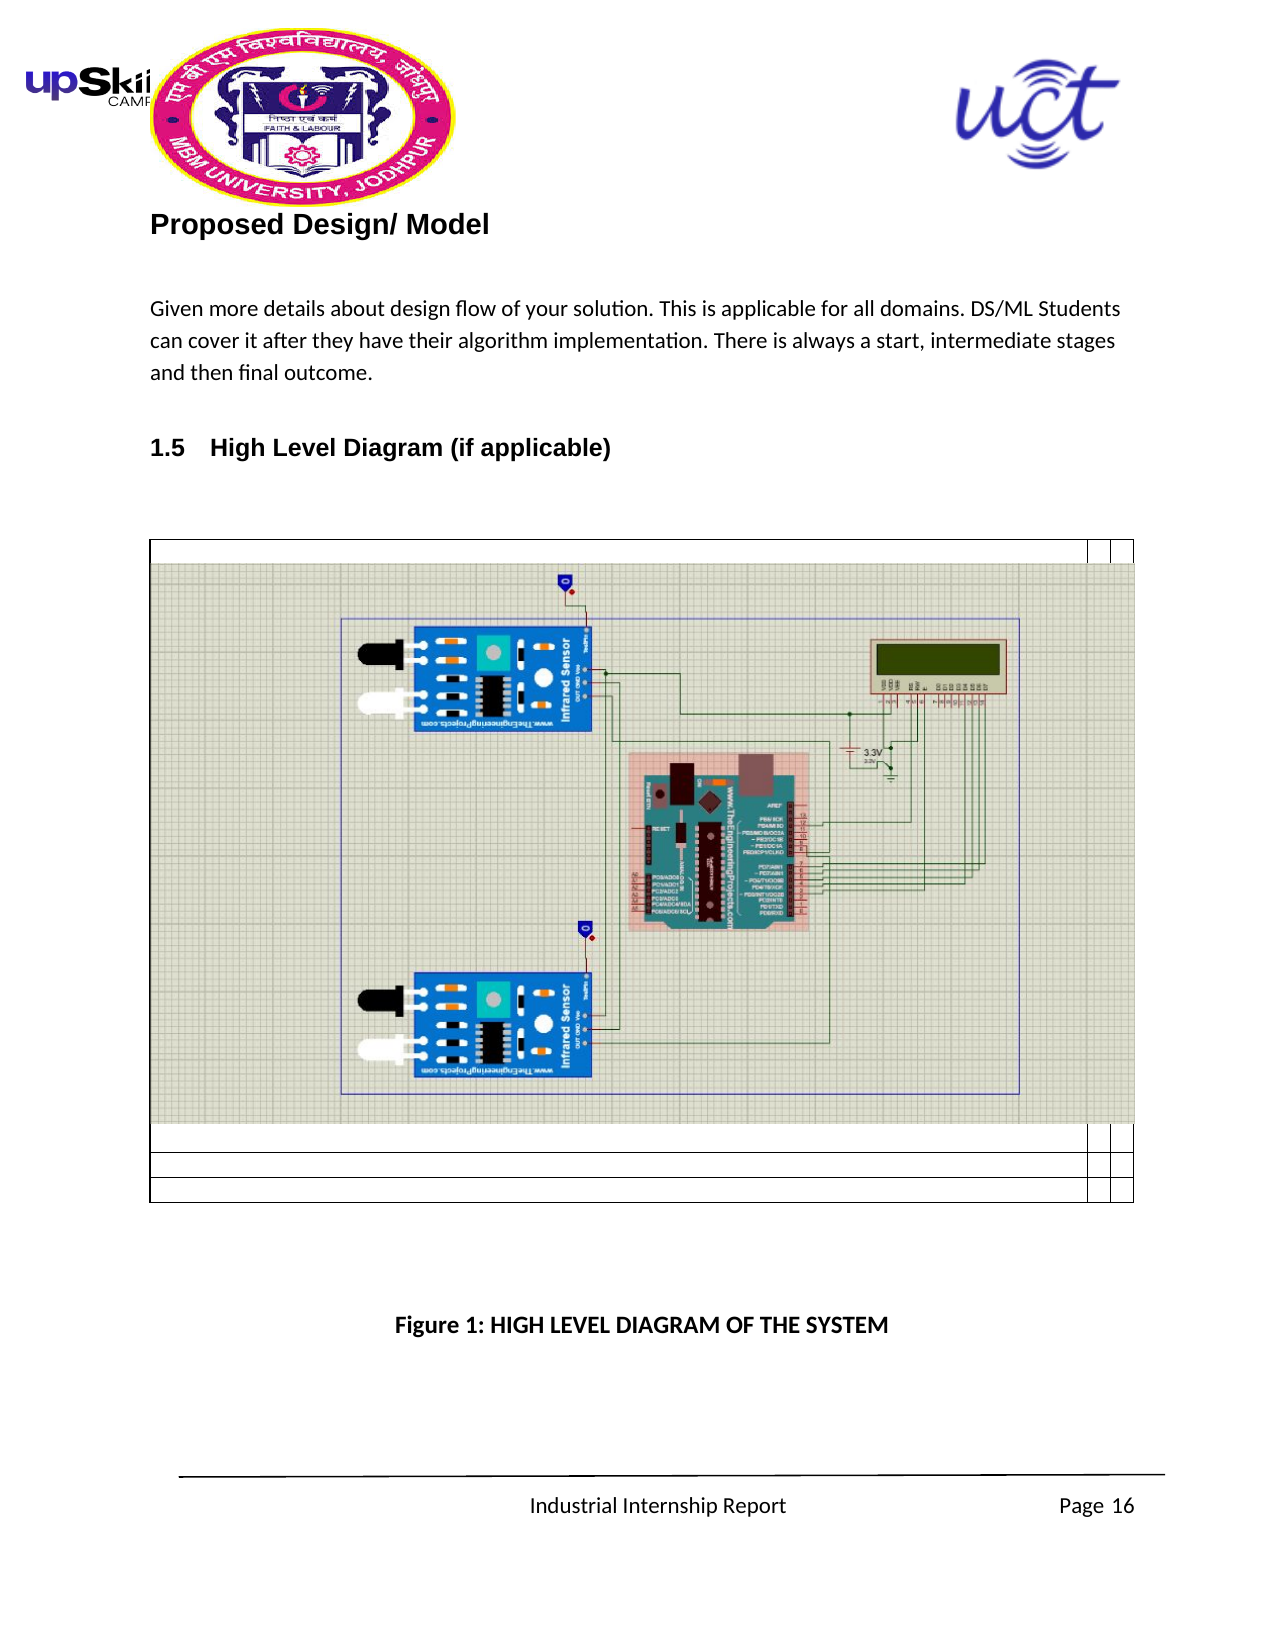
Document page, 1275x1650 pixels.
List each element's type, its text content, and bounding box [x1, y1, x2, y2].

subtitle Proposed Design/ Model [150, 199, 1134, 241]
table_header [151, 1124, 1087, 1152]
table_cell [1088, 1178, 1110, 1202]
table_cell [1111, 1178, 1133, 1202]
table_header [1088, 540, 1110, 563]
table_cell [1111, 1153, 1133, 1177]
table_header [1088, 1124, 1110, 1152]
table_cell [151, 1178, 1087, 1202]
table_cell [1088, 1153, 1110, 1177]
table_cell [151, 1153, 1087, 1177]
table_header [1111, 540, 1133, 563]
text Given more details about design flow of your solution. This is applicable for all domains. DS/ML Students can cover it after they have their algorithm implementation. There is always a start, intermediate stages and then final outcome. [150, 294, 1134, 386]
text Figure 1: HIGH LEVEL DIAGRAM OF THE SYSTEM [150, 1309, 1134, 1339]
subtitle High Level Diagram (if applicable) [150, 436, 1134, 461]
table_header [151, 540, 1087, 563]
table_header [1111, 1124, 1133, 1152]
